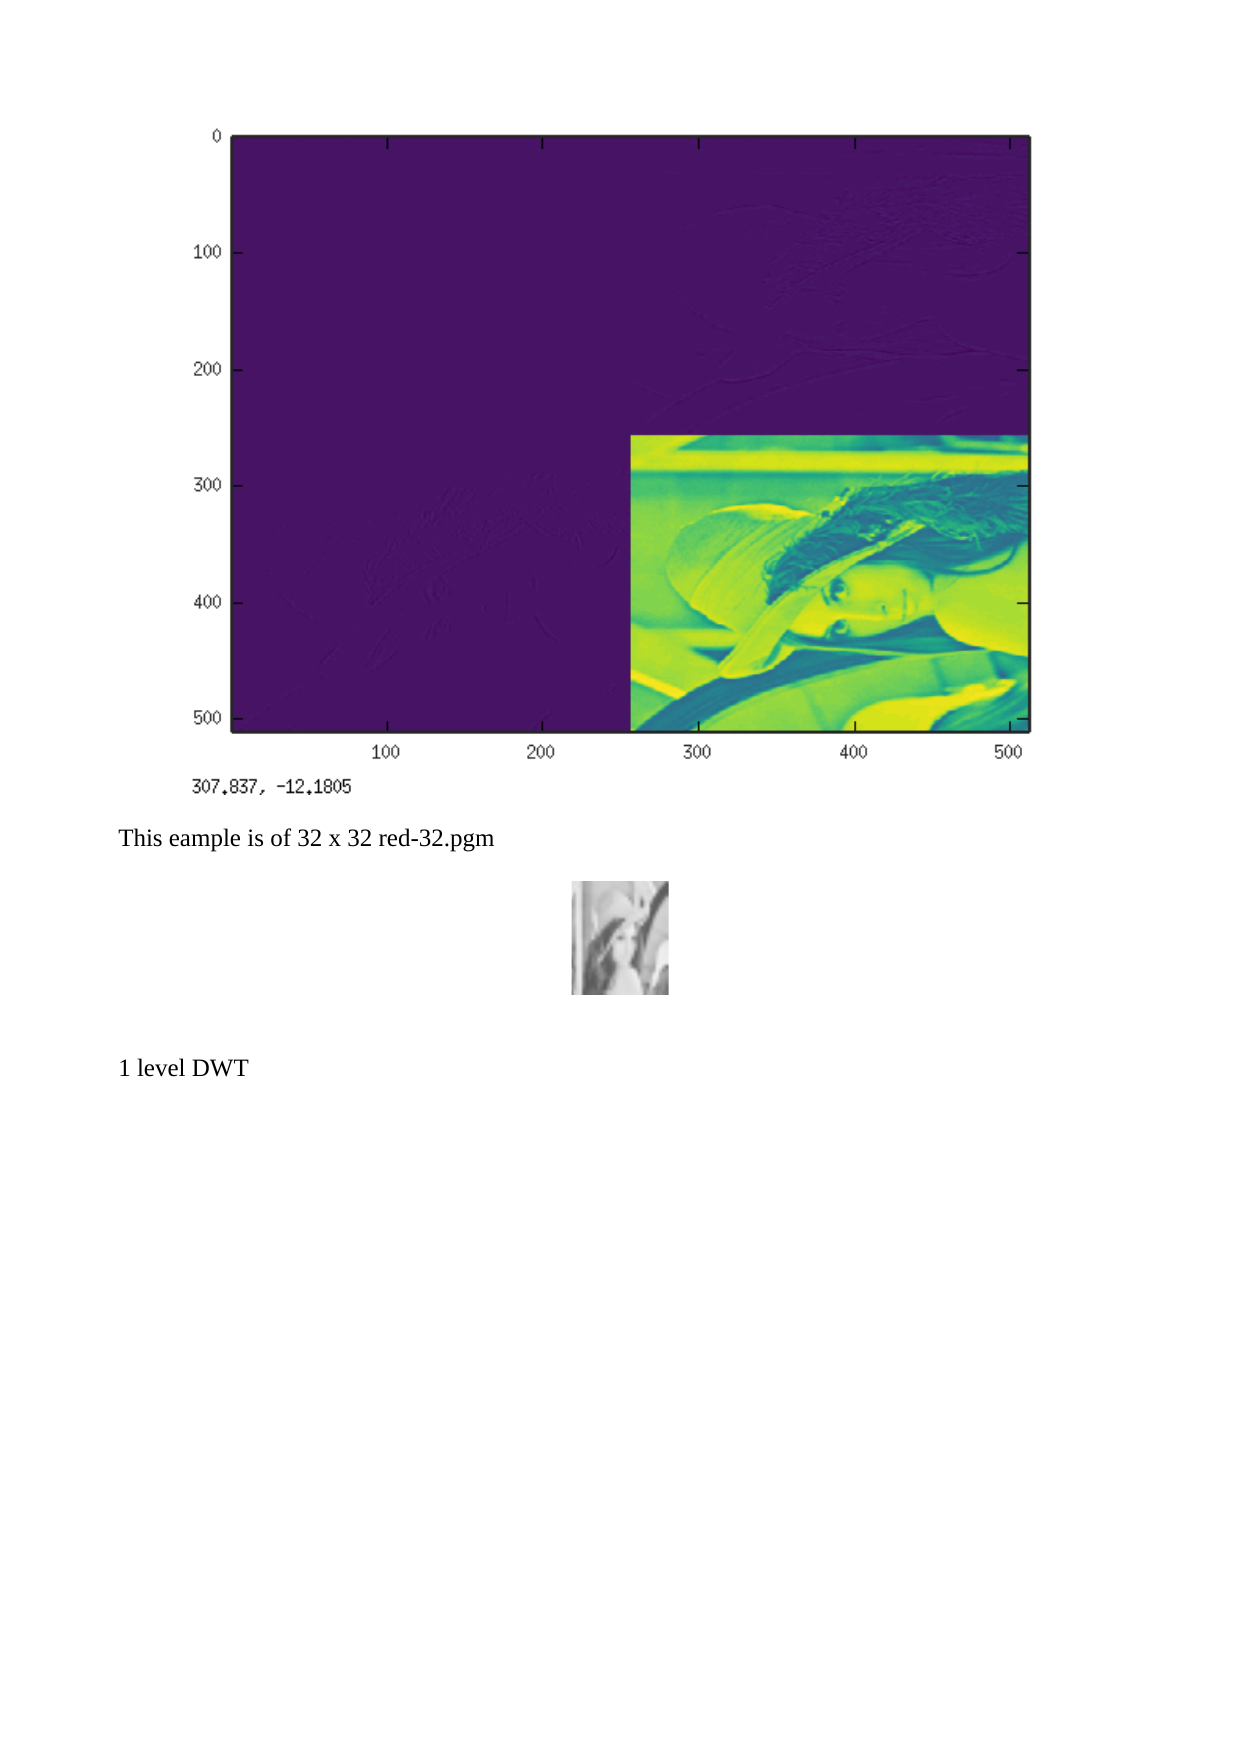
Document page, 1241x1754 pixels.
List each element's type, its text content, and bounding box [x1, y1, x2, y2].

text 1 level DWT [118, 1053, 1122, 1082]
picture [182, 118, 1058, 795]
picture [571, 881, 669, 995]
text This eample is of 32 x 32 red-32.pgm [118, 823, 1122, 852]
